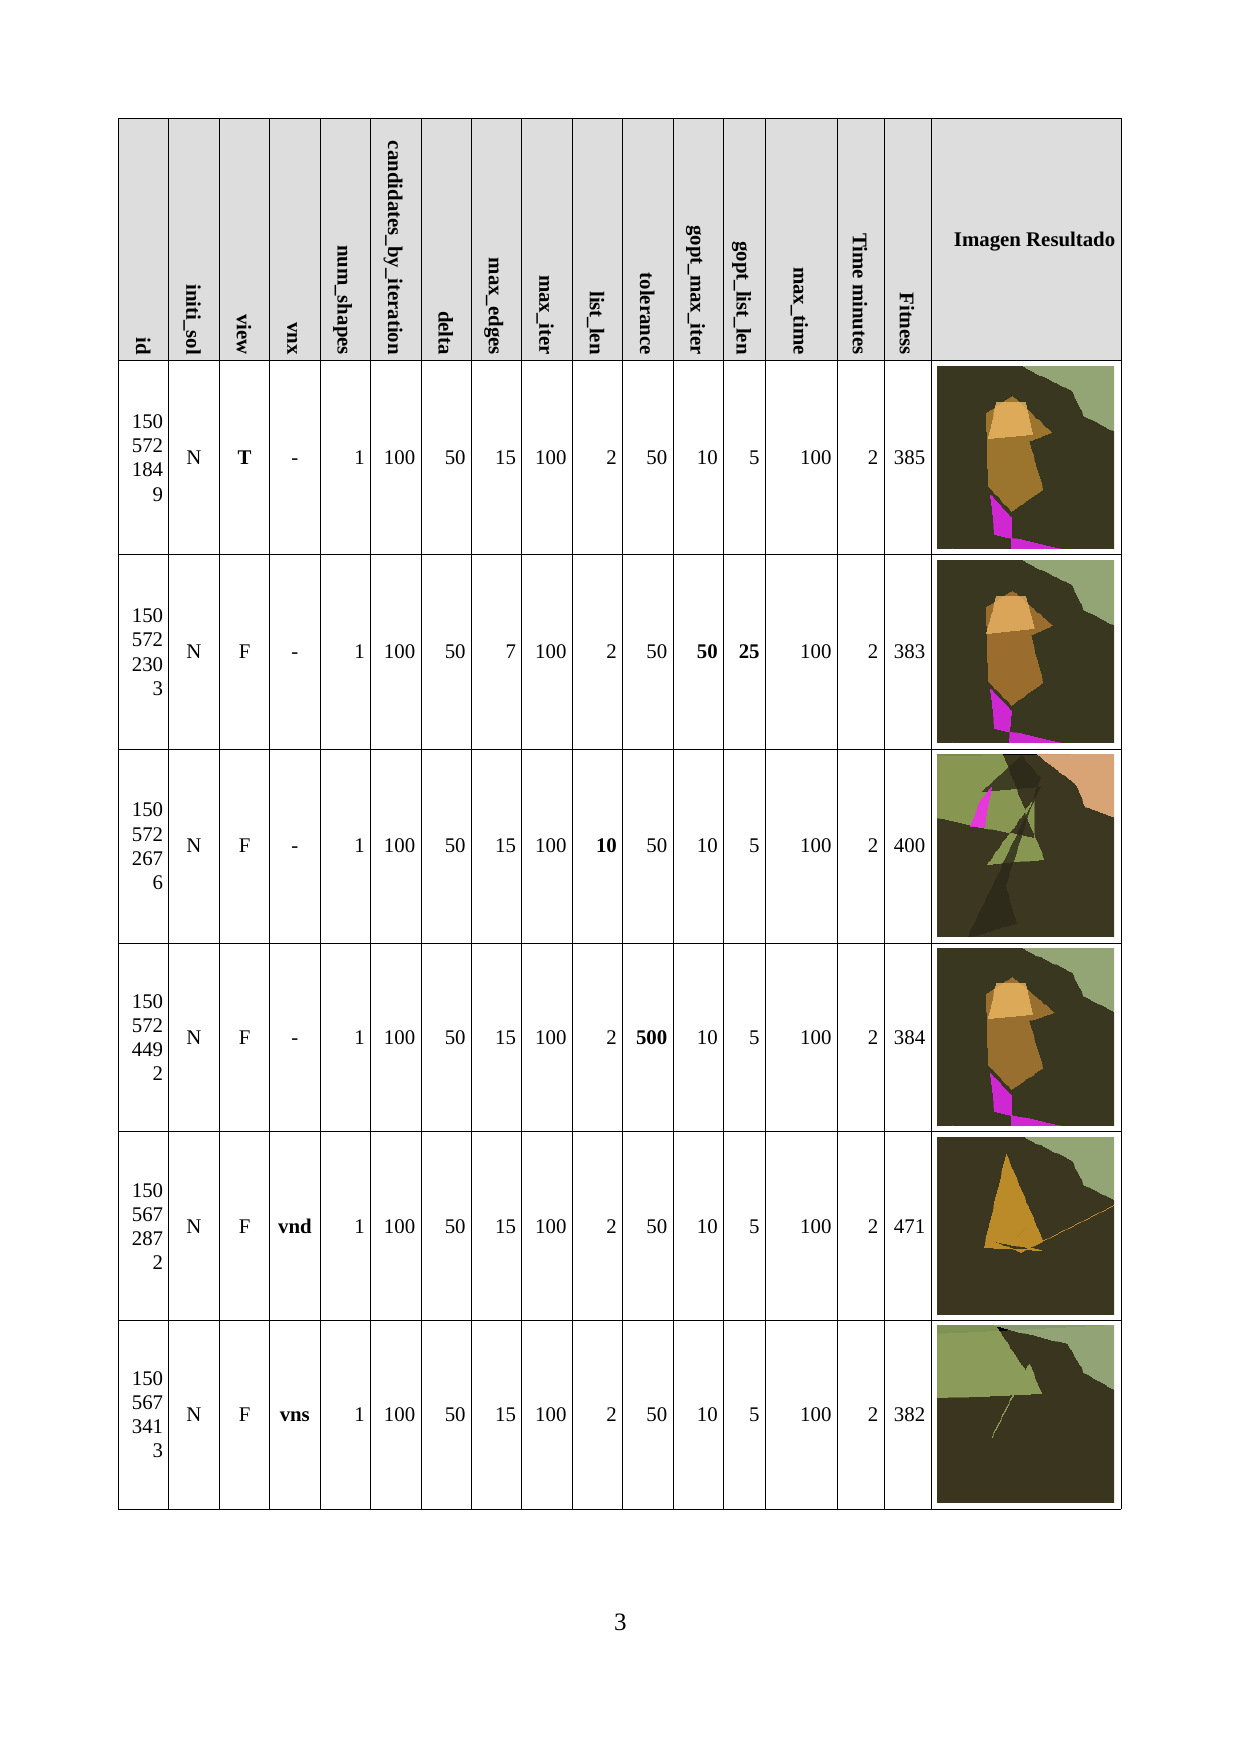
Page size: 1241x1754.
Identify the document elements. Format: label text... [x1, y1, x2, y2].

table_cell 100 [371, 555, 421, 748]
table_cell 50 [422, 750, 471, 942]
table_cell 100 [766, 361, 837, 554]
table_cell [932, 944, 1121, 1131]
table_cell 100 [522, 750, 572, 942]
table_cell 100 [371, 361, 421, 554]
table_cell F [220, 1132, 269, 1320]
table_cell N [169, 1321, 219, 1509]
table_cell 1505672872 [119, 1132, 168, 1320]
table_cell 2 [838, 361, 884, 554]
table_cell 10 [674, 1321, 723, 1509]
table_cell T [220, 361, 269, 554]
table_cell N [169, 750, 219, 942]
table_cell 10 [674, 750, 723, 942]
table_cell 100 [522, 361, 572, 554]
table_cell 1 [321, 1132, 370, 1320]
table_cell 50 [422, 361, 471, 554]
table_cell [932, 1321, 1121, 1509]
table_cell 100 [766, 1321, 837, 1509]
table_cell 1505673413 [119, 1321, 168, 1509]
table_cell N [169, 1132, 219, 1320]
table_cell F [220, 944, 269, 1131]
table_cell 15 [472, 1321, 521, 1509]
table_cell 2 [573, 555, 622, 748]
table_cell 5 [724, 361, 765, 554]
table_header vnx [270, 119, 320, 360]
table_cell 1505721849 [119, 361, 168, 554]
table_header candidates_by_iteration [371, 119, 421, 360]
picture [937, 754, 1115, 937]
table_cell 1505722676 [119, 750, 168, 942]
table_cell 2 [573, 944, 622, 1131]
table_cell 50 [422, 555, 471, 748]
table_cell 100 [371, 944, 421, 1131]
table_cell 2 [838, 750, 884, 942]
table_cell 50 [623, 555, 673, 748]
table_cell 100 [766, 750, 837, 942]
table_cell 385 [885, 361, 931, 554]
table_cell 382 [885, 1321, 931, 1509]
table_header gopt_max_iter [674, 119, 723, 360]
table_cell 1 [321, 750, 370, 942]
table_cell 100 [371, 750, 421, 942]
picture [937, 1137, 1115, 1315]
table_cell 15 [472, 944, 521, 1131]
table_cell 100 [766, 944, 837, 1131]
table_cell 2 [573, 361, 622, 554]
table_cell 100 [522, 1321, 572, 1509]
table_cell [932, 555, 1121, 748]
table_header Fitness [885, 119, 931, 360]
table_cell 2 [838, 1321, 884, 1509]
table_cell 2 [838, 1132, 884, 1320]
table_cell 1505724492 [119, 944, 168, 1131]
table_header view [220, 119, 269, 360]
table_cell 2 [573, 1321, 622, 1509]
table_cell 10 [674, 361, 723, 554]
table_cell 50 [422, 944, 471, 1131]
picture [937, 948, 1115, 1126]
table_cell 1 [321, 555, 370, 748]
table_header delta [422, 119, 471, 360]
table_cell 500 [623, 944, 673, 1131]
table_header max_time [766, 119, 837, 360]
table_cell [932, 1132, 1121, 1320]
table_cell 25 [724, 555, 765, 748]
table_cell 2 [838, 944, 884, 1131]
table_cell 100 [766, 1132, 837, 1320]
table_cell 5 [724, 1132, 765, 1320]
table_header tolerance [623, 119, 673, 360]
table_cell 15 [472, 1132, 521, 1320]
table_cell [932, 750, 1121, 942]
table_header gopt_list_len [724, 119, 765, 360]
table_cell 2 [838, 555, 884, 748]
table_cell 100 [371, 1132, 421, 1320]
table_cell vns [270, 1321, 320, 1509]
table_header max_iter [522, 119, 572, 360]
table_cell 1 [321, 1321, 370, 1509]
table_cell vnd [270, 1132, 320, 1320]
table_cell 100 [766, 555, 837, 748]
table_cell 50 [623, 1132, 673, 1320]
table_header max_edges [472, 119, 521, 360]
table_cell 7 [472, 555, 521, 748]
table_cell 100 [371, 1321, 421, 1509]
table_cell 10 [573, 750, 622, 942]
table_cell 1505722303 [119, 555, 168, 748]
table_cell - [270, 555, 320, 748]
table_cell 384 [885, 944, 931, 1131]
table_cell - [270, 361, 320, 554]
table_cell 10 [674, 1132, 723, 1320]
table_cell 383 [885, 555, 931, 748]
table_cell 5 [724, 944, 765, 1131]
table_cell F [220, 1321, 269, 1509]
table_cell 10 [674, 944, 723, 1131]
table_cell 100 [522, 555, 572, 748]
picture [937, 1325, 1115, 1503]
table_cell [932, 361, 1121, 554]
table_cell 15 [472, 750, 521, 942]
table_cell N [169, 555, 219, 748]
table_cell F [220, 750, 269, 942]
table_cell - [270, 944, 320, 1131]
table_header initi_sol [169, 119, 219, 360]
table_header id [119, 119, 168, 360]
picture [937, 560, 1115, 743]
table_cell 5 [724, 750, 765, 942]
table_cell 15 [472, 361, 521, 554]
table_cell 50 [623, 1321, 673, 1509]
table_cell 471 [885, 1132, 931, 1320]
table_cell 1 [321, 944, 370, 1131]
table_cell - [270, 750, 320, 942]
table_cell 400 [885, 750, 931, 942]
table_cell 50 [674, 555, 723, 748]
table_header Imagen Resultado [932, 119, 1121, 360]
table_cell 2 [573, 1132, 622, 1320]
table_cell 1 [321, 361, 370, 554]
table_cell 100 [522, 944, 572, 1131]
table_cell 50 [422, 1321, 471, 1509]
table_cell 50 [623, 750, 673, 942]
table_header Time minutes [838, 119, 884, 360]
table_cell N [169, 944, 219, 1131]
table_cell 5 [724, 1321, 765, 1509]
picture [937, 366, 1115, 549]
table_header list_len [573, 119, 622, 360]
table_cell 50 [422, 1132, 471, 1320]
table_cell 50 [623, 361, 673, 554]
table_cell N [169, 361, 219, 554]
table_cell 100 [522, 1132, 572, 1320]
table_cell F [220, 555, 269, 748]
table_header num_shapes [321, 119, 370, 360]
